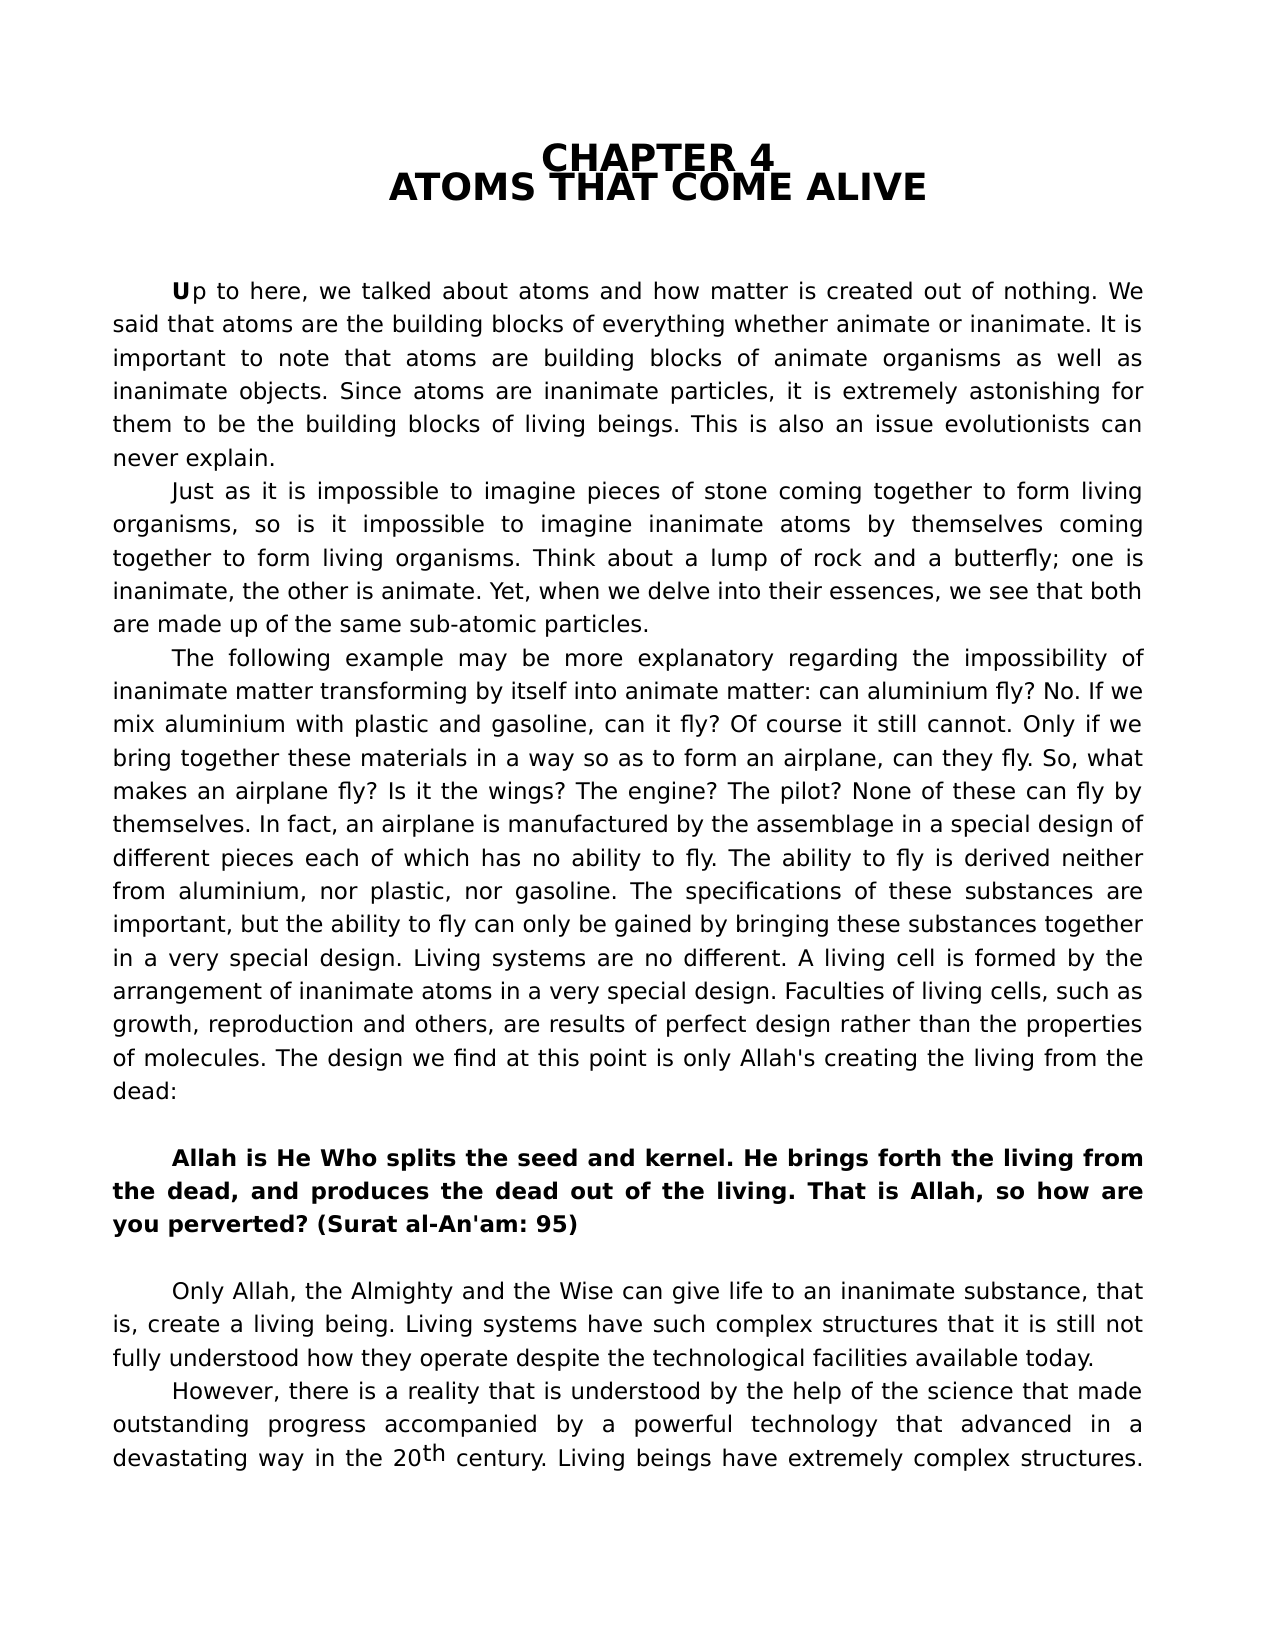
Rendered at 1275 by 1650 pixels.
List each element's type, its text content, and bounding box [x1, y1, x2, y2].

text The following example may be more explanatory regarding the impossibility of inanimate matter transforming by itself into animate matter: can aluminium fly? No. If we mix aluminium with plastic and gasoline, can it fly? Of course it still cannot. Only if we bring together these materials in a way so as to form an airplane, can they fly. So, what makes an airplane fly? Is it the wings? The engine? The pilot? None of these can fly by themselves. In fact, an airplane is manufactured by the assemblage in a special design of different pieces each of which has no ability to fly. The ability to fly is derived neither from aluminium, nor plastic, nor gasoline. The specifications of these substances are important, but the ability to fly can only be gained by bringing these substances together in a very special design. Living systems are no different. A living cell is formed by the arrangement of inanimate atoms in a very special design. Faculties of living cells, such as growth, reproduction and others, are results of perfect design rather than the properties of molecules. The design we find at this point is only Allah's creating the living from the dead: [112, 639, 1145, 1106]
text Just as it is impossible to imagine pieces of stone coming together to form living organisms, so is it impossible to imagine inanimate atoms by themselves coming together to form living organisms. Think about a lump of rock and a butterfly; one is inanimate, the other is animate. Yet, when we delve into their essences, we see that both are made up of the same sub-atomic particles. [112, 473, 1145, 639]
text CHAPTER 4 [112, 148, 1145, 177]
text Only Allah, the Almighty and the Wise can give life to an inanimate substance, that is, create a living being. Living systems have such complex structures that it is still not fully understood how they operate despite the technological facilities available today. [112, 1273, 1145, 1373]
text Up to here, we talked about atoms and how matter is created out of nothing. We said that atoms are the building blocks of everything whether animate or inanimate. It is important to note that atoms are building blocks of animate organisms as well as inanimate objects. Since atoms are inanimate particles, it is extremely astonishing for them to be the building blocks of living beings. This is also an issue evolutionists can never explain. [112, 273, 1145, 473]
text However, there is a reality that is understood by the help of the science that made outstanding progress accompanied by a powerful technology that advanced in a devastating way in the 20th century. Living beings have extremely complex structures. [112, 1373, 1145, 1473]
text ATOMS THAT COME ALIVE [112, 177, 1145, 206]
text Allah is He Who splits the seed and kernel. He brings forth the living from the dead, and produces the dead out of the living. That is Allah, so how are you perverted? (Surat al-An'am: 95) [112, 1139, 1145, 1239]
